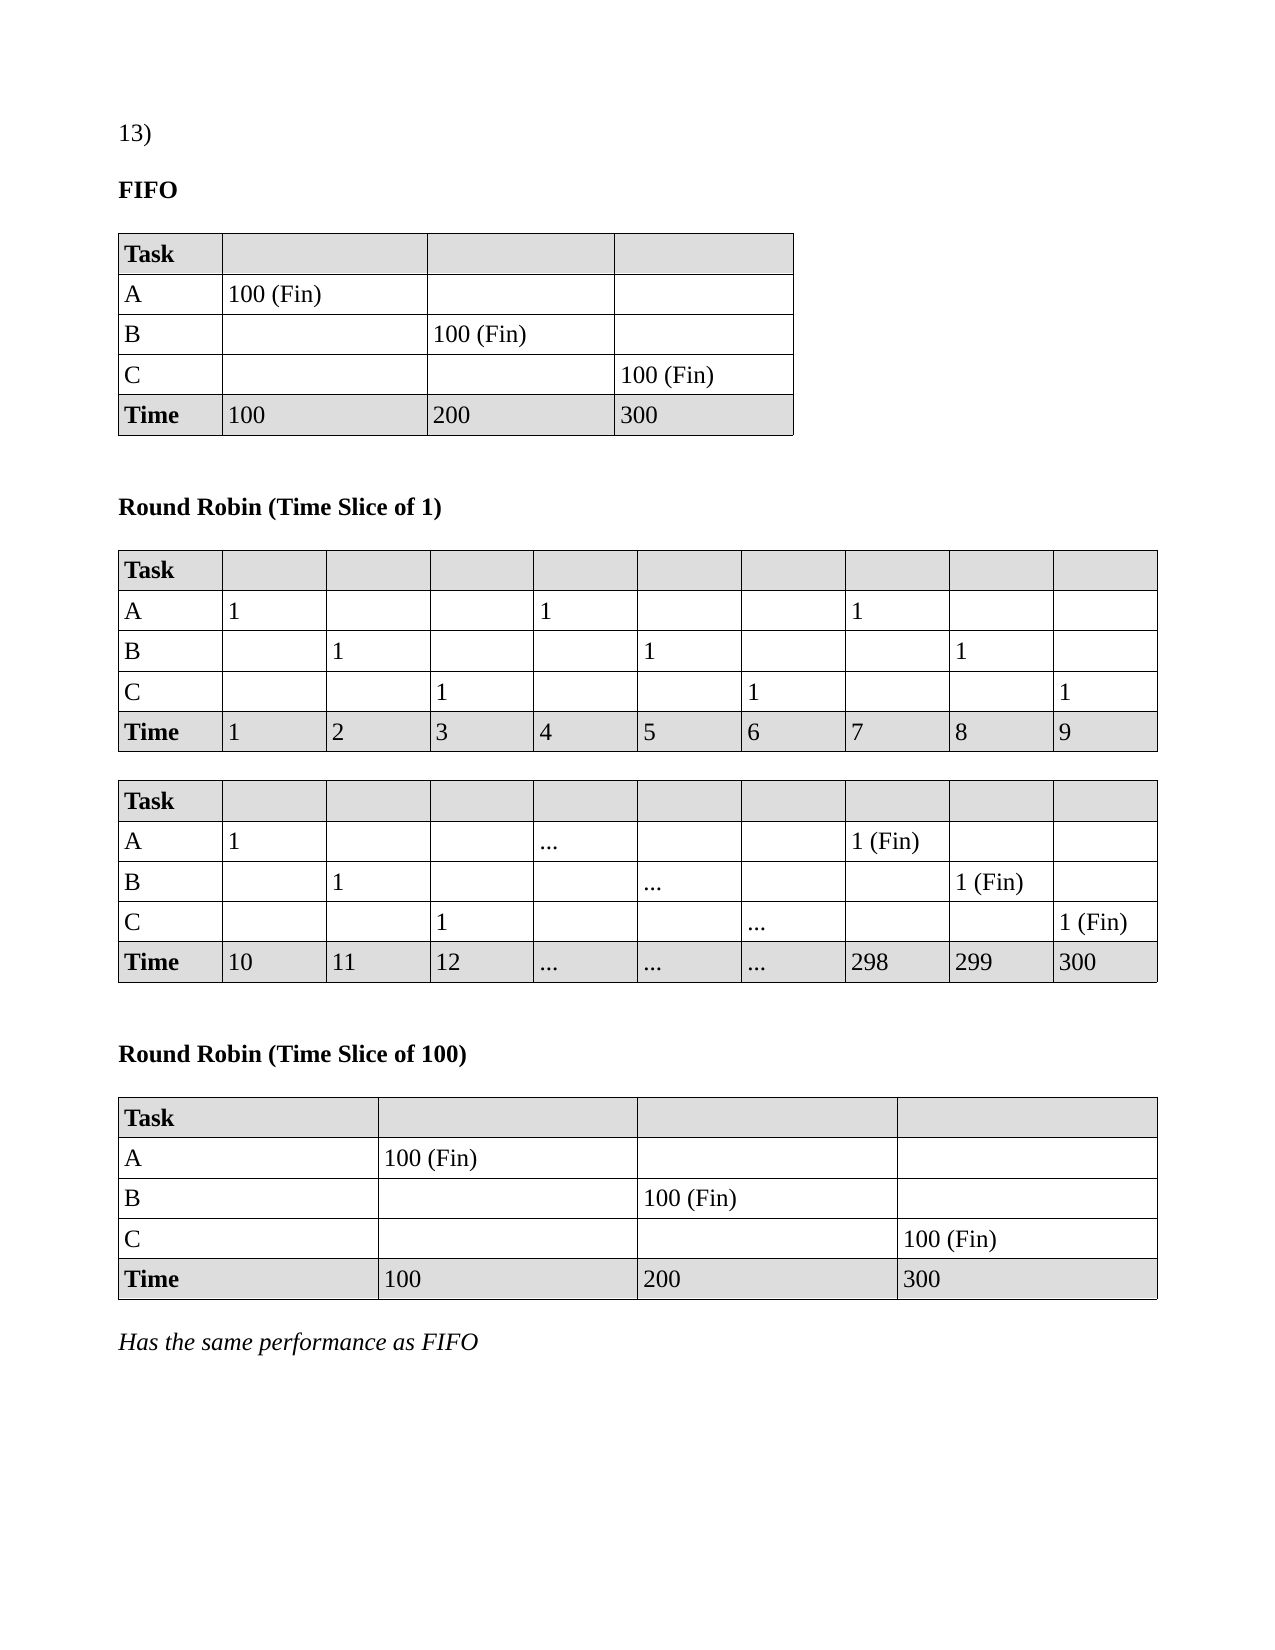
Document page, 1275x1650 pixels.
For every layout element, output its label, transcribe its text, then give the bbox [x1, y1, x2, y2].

text Round Robin (Time Slice of 1) [118, 492, 1157, 521]
table_cell [1054, 631, 1157, 671]
table_cell 100 (Fin) [379, 1138, 637, 1177]
table_cell 2 [327, 712, 430, 751]
table_header [742, 781, 845, 821]
text Round Robin (Time Slice of 100) [118, 1039, 1157, 1068]
table_cell [638, 1138, 897, 1177]
table_cell [431, 862, 533, 901]
table_header Task [119, 551, 222, 590]
table_cell A [119, 275, 222, 314]
text Has the same performance as FIFO [118, 1327, 1157, 1356]
table_cell 9 [1054, 712, 1157, 751]
table_cell C [119, 672, 222, 711]
table_cell C [119, 902, 222, 941]
table_cell ... [534, 942, 637, 982]
table_header [846, 551, 949, 590]
table_cell 100 (Fin) [638, 1179, 897, 1218]
table_cell 7 [846, 712, 949, 751]
table_cell [846, 862, 949, 901]
table_cell 100 [379, 1259, 637, 1298]
table_cell [742, 631, 845, 671]
table_cell [534, 631, 637, 671]
table_cell [846, 631, 949, 671]
table_cell [846, 902, 949, 941]
table_cell 1 [638, 631, 741, 671]
table_header [431, 551, 533, 590]
table_header [638, 551, 741, 590]
table_cell A [119, 591, 222, 630]
table_header [742, 551, 845, 590]
table_header [534, 781, 637, 821]
table_cell [615, 275, 793, 314]
table_cell 1 [950, 631, 1053, 671]
table_cell 1 [534, 591, 637, 630]
table_cell [327, 822, 430, 861]
table_cell [846, 672, 949, 711]
table_cell [428, 275, 614, 314]
table_cell 300 [898, 1259, 1157, 1298]
table_cell [950, 672, 1053, 711]
table_cell [1054, 862, 1157, 901]
table_cell 6 [742, 712, 845, 751]
table_cell [534, 672, 637, 711]
table_cell [223, 902, 326, 941]
table_cell [638, 591, 741, 630]
table_cell 1 [846, 591, 949, 630]
table_header [534, 551, 637, 590]
table_header [223, 781, 326, 821]
table_cell [615, 315, 793, 354]
table_cell Time [119, 942, 222, 982]
table_cell [638, 1219, 897, 1258]
table_cell [431, 631, 533, 671]
text FIFO [118, 176, 1157, 204]
table_cell 299 [950, 942, 1053, 982]
table_cell [1054, 822, 1157, 861]
table_cell [431, 822, 533, 861]
table_cell A [119, 822, 222, 861]
table_cell [428, 355, 614, 394]
table_cell 300 [615, 395, 793, 435]
table_cell 100 (Fin) [615, 355, 793, 394]
table_cell [327, 672, 430, 711]
table_cell [898, 1138, 1157, 1177]
table_cell [950, 591, 1053, 630]
table_cell [638, 822, 741, 861]
table_cell [223, 631, 326, 671]
table_cell ... [742, 902, 845, 941]
table_cell [742, 591, 845, 630]
table_header [223, 234, 427, 273]
table_cell [638, 902, 741, 941]
table_header [327, 551, 430, 590]
table_cell 200 [638, 1259, 897, 1298]
table_cell 4 [534, 712, 637, 751]
table_header [428, 234, 614, 273]
table_header [638, 781, 741, 821]
table_header [638, 1098, 897, 1137]
table_cell 1 (Fin) [950, 862, 1053, 901]
table_cell 5 [638, 712, 741, 751]
table_cell 1 [327, 631, 430, 671]
table_cell 298 [846, 942, 949, 982]
table_header Task [119, 234, 222, 273]
table_cell [1054, 591, 1157, 630]
table_header [1054, 781, 1157, 821]
table_cell [898, 1179, 1157, 1218]
table_cell 1 [742, 672, 845, 711]
table_cell Time [119, 712, 222, 751]
table_cell [431, 591, 533, 630]
table_cell [379, 1219, 637, 1258]
table_cell [223, 672, 326, 711]
table_cell ... [638, 942, 741, 982]
table_cell [327, 902, 430, 941]
table_cell 1 (Fin) [846, 822, 949, 861]
table_cell 10 [223, 942, 326, 982]
table_cell [742, 822, 845, 861]
table_cell [379, 1179, 637, 1218]
table_header [615, 234, 793, 273]
table_cell ... [638, 862, 741, 901]
table_header [223, 551, 326, 590]
table_cell 1 [1054, 672, 1157, 711]
table_cell 1 [327, 862, 430, 901]
table_cell 100 [223, 395, 427, 435]
table_header [950, 551, 1053, 590]
table_cell 100 (Fin) [428, 315, 614, 354]
table_cell 1 [431, 902, 533, 941]
table_cell B [119, 862, 222, 901]
text 13) [118, 118, 1157, 147]
table_cell [223, 315, 427, 354]
table_cell [950, 822, 1053, 861]
table_cell C [119, 355, 222, 394]
table_header [846, 781, 949, 821]
table_cell 100 (Fin) [223, 275, 427, 314]
table_cell Time [119, 1259, 378, 1298]
table_cell B [119, 315, 222, 354]
table_header [379, 1098, 637, 1137]
table_cell [534, 902, 637, 941]
table_header [431, 781, 533, 821]
table_cell 1 (Fin) [1054, 902, 1157, 941]
table_header [1054, 551, 1157, 590]
table_cell 11 [327, 942, 430, 982]
table_cell [223, 355, 427, 394]
table_cell 300 [1054, 942, 1157, 982]
table_cell 8 [950, 712, 1053, 751]
table_cell A [119, 1138, 378, 1177]
table_header [327, 781, 430, 821]
table_cell 1 [431, 672, 533, 711]
table_cell 1 [223, 712, 326, 751]
table_cell 200 [428, 395, 614, 435]
table_cell ... [534, 822, 637, 861]
table_header [898, 1098, 1157, 1137]
table_cell [950, 902, 1053, 941]
table_header [950, 781, 1053, 821]
table_cell 12 [431, 942, 533, 982]
table_cell [534, 862, 637, 901]
table_cell B [119, 631, 222, 671]
table_cell [638, 672, 741, 711]
table_cell 1 [223, 822, 326, 861]
table_cell [327, 591, 430, 630]
table_cell B [119, 1179, 378, 1218]
table_cell [742, 862, 845, 901]
table_cell [223, 862, 326, 901]
table_cell 100 (Fin) [898, 1219, 1157, 1258]
table_cell ... [742, 942, 845, 982]
table_header Task [119, 781, 222, 821]
table_cell Time [119, 395, 222, 435]
table_cell 3 [431, 712, 533, 751]
table_cell C [119, 1219, 378, 1258]
table_cell 1 [223, 591, 326, 630]
table_header Task [119, 1098, 378, 1137]
